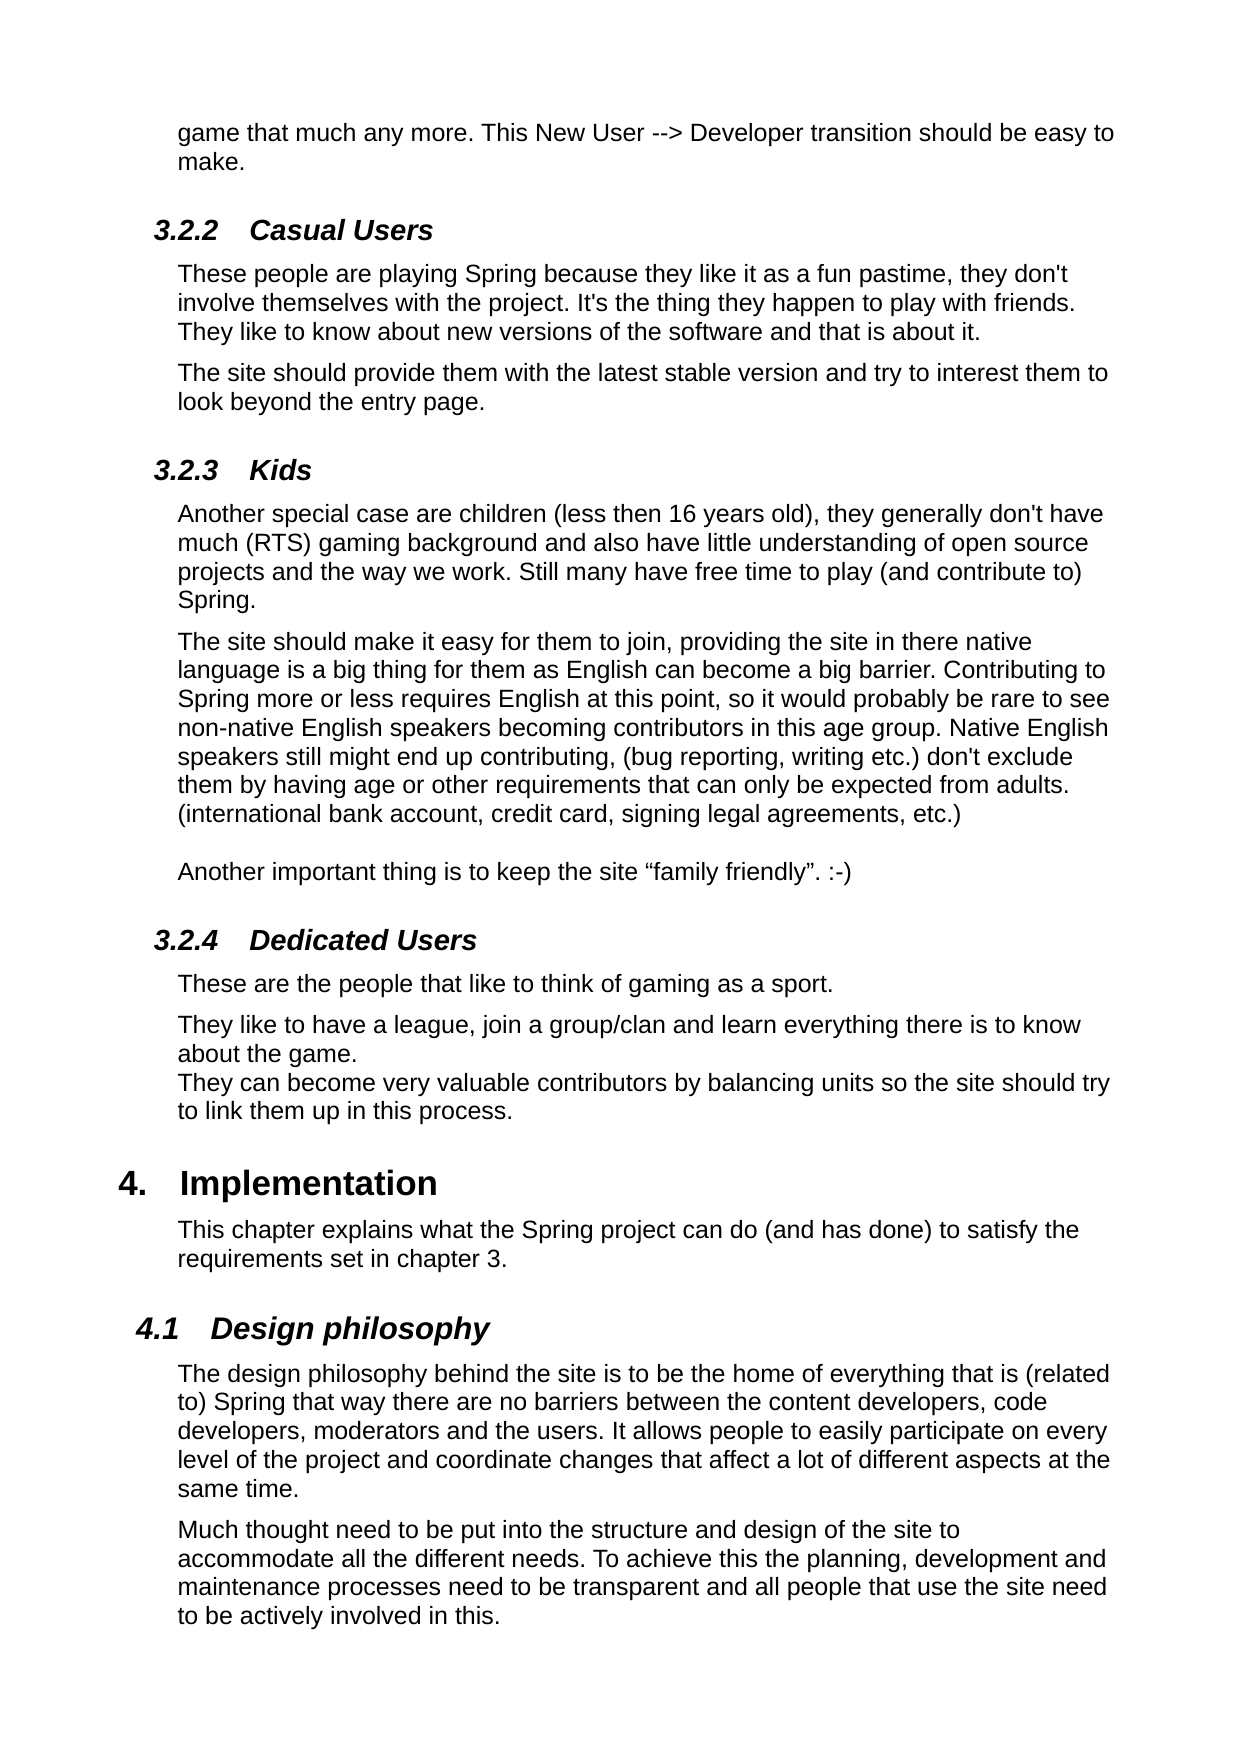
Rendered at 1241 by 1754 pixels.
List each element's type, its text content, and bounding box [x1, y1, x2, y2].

text They like to have a league, join a group/clan and learn everything there is to know about the game. They can become very valuable contributors by balancing units so the site should try to link them up in this process. [177, 1010, 1122, 1125]
text The site should provide them with the latest stable version and try to interest them to look beyond the entry page. [177, 358, 1122, 415]
text The design philosophy behind the site is to be the home of everything that is (related to) Spring that way there are no barriers between the content developers, code developers, moderators and the users. It allows people to easily participate on every level of the project and coordinate changes that affect a lot of different aspects at the same time. [177, 1359, 1122, 1502]
text This chapter explains what the Spring project can do (and has done) to satisfy the requirements set in chapter 3. [177, 1215, 1122, 1273]
text game that much any more. This New User --> Developer transition should be easy to make. [177, 118, 1122, 176]
text These people are playing Spring because they like it as a fun pastime, they don't involve themselves with the project. It's the thing they happen to play with friends. They like to know about new versions of the software and that is about it. [177, 259, 1122, 345]
text The site should make it easy for them to join, providing the site in there native language is a big thing for them as English can become a big barrier. Contributing to Spring more or less requires English at this point, so it would probably be rare to see non-native English speakers becoming contributors in this age group. Native English speakers still might end up contributing, (bug reporting, writing etc.) don't exclude them by having age or other requirements that can only be expected from adults. (international bank account, credit card, signing legal agreements, etc.) Another important thing is to keep the site “family friendly”. :-) [177, 626, 1122, 885]
subtitle Dedicated Users [136, 923, 1122, 956]
subtitle Design philosophy [127, 1310, 1122, 1346]
text These are the people that like to think of gaming as a sport. [177, 969, 1122, 997]
text Much thought need to be put into the structure and design of the site to accommodate all the different needs. To achieve this the planning, development and maintenance processes need to be transparent and all people that use the site need to be actively involved in this. [177, 1515, 1122, 1630]
subtitle Kids [136, 453, 1122, 486]
text Another special case are children (less then 16 years old), they generally don't have much (RTS) gaming background and also have little understanding of open source projects and the way we work. Still many have free time to play (and contribute to) Spring. [177, 499, 1122, 614]
subtitle Implementation [118, 1162, 1122, 1203]
subtitle Casual Users [136, 213, 1122, 247]
